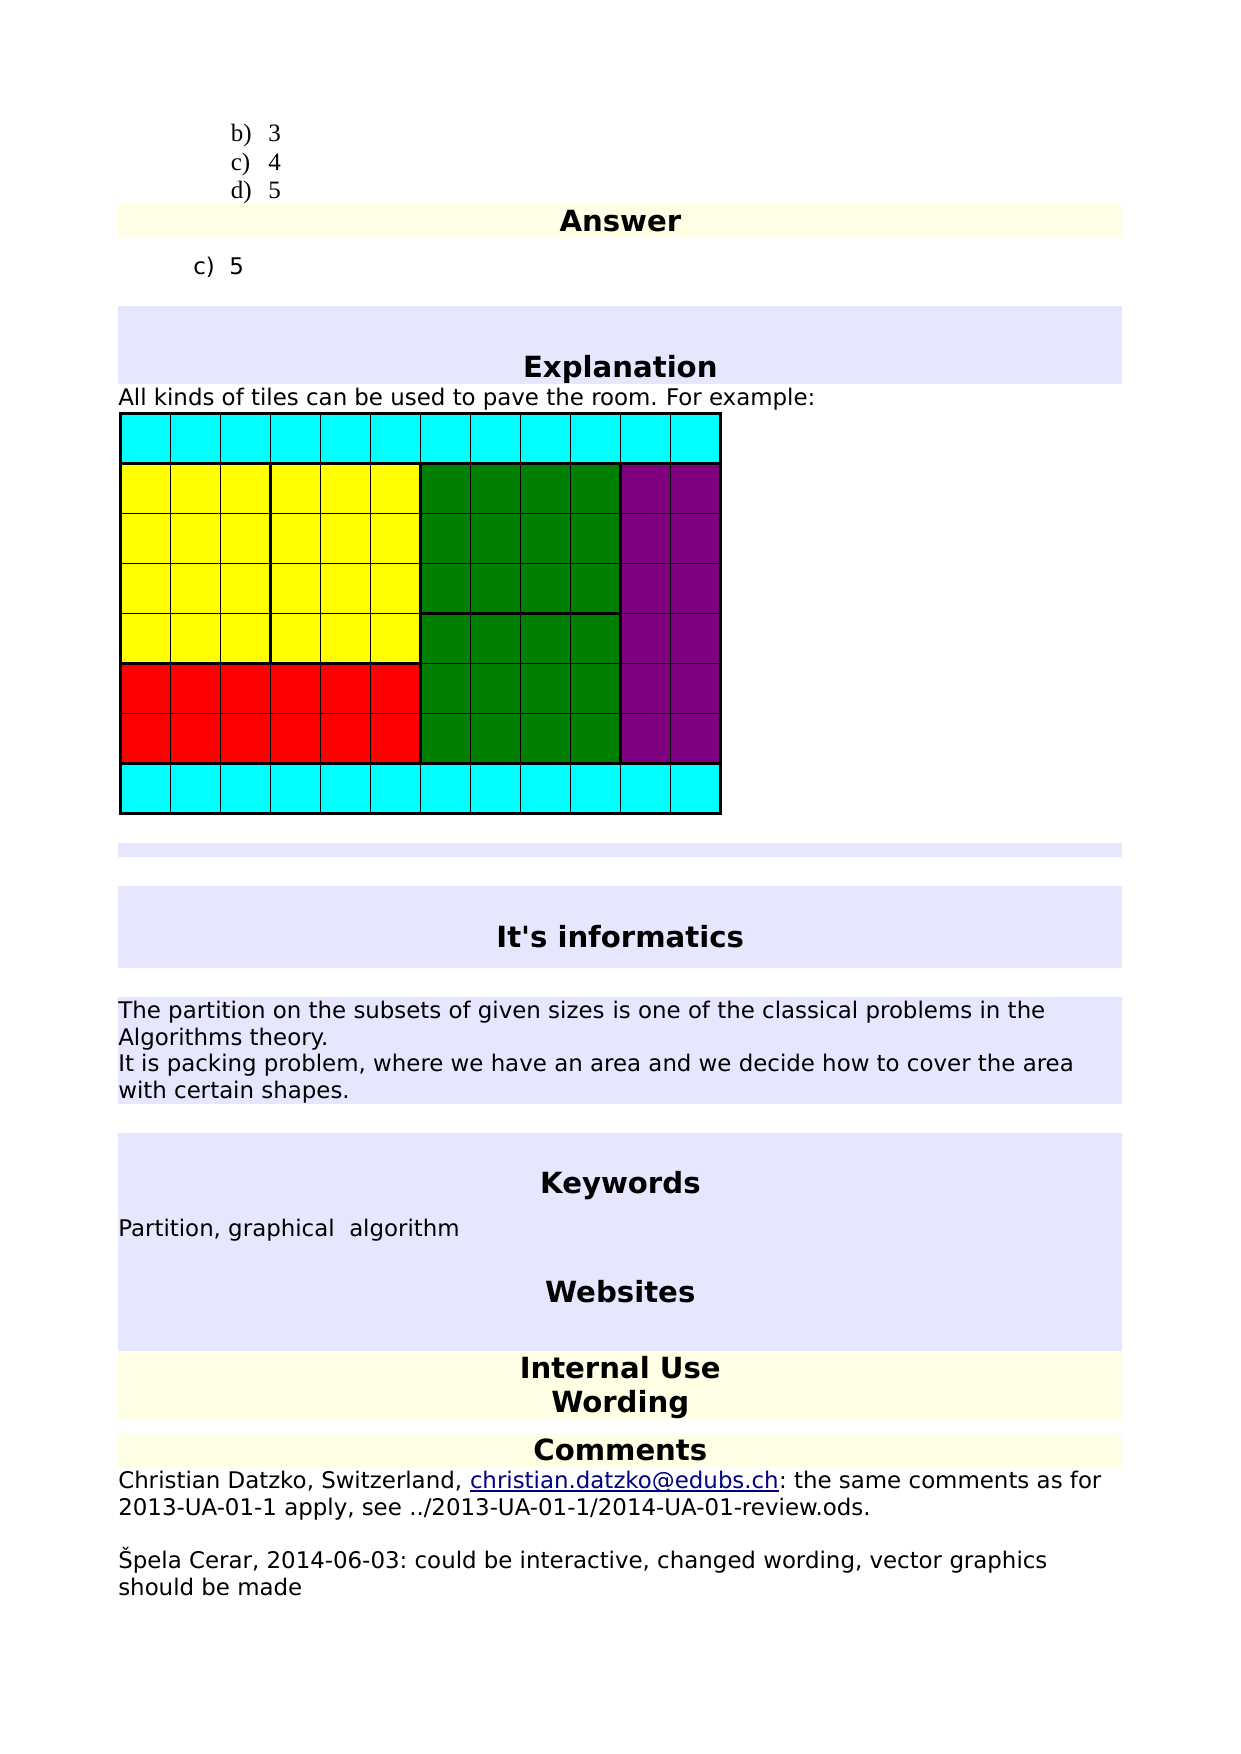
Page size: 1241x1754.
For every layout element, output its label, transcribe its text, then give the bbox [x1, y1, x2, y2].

subtitle Explanation [118, 350, 1122, 384]
text It is packing problem, where we have an area and we decide how to cover the area with certain shapes. [118, 1051, 1122, 1104]
subtitle Internal Use [118, 1351, 1122, 1385]
text Špela Cerar, 2014-06-03: could be interactive, changed wording, vector graphics should be made [118, 1547, 1122, 1601]
list 4 [231, 147, 1122, 176]
subtitle Keywords [118, 1167, 1122, 1201]
text Christian Datzko, Switzerland, christian.datzko@edubs.ch: the same comments as for 2013-UA-01-1 apply, see ../2013-UA-01-1/2014-UA-01-review.ods. [118, 1467, 1122, 1521]
list 5 [231, 176, 1122, 204]
text The partition on the subsets of given sizes is one of the classical problems in the Algorithms theory. [118, 997, 1122, 1051]
text All kinds of tiles can be used to pave the room. For example: [118, 384, 1122, 411]
text Partition, graphical algorithm [118, 1215, 1122, 1242]
subtitle Answer [118, 204, 1122, 238]
subtitle It's informatics [118, 920, 1122, 954]
subtitle Websites [118, 1276, 1122, 1310]
subtitle Comments [118, 1433, 1122, 1467]
subtitle Wording [118, 1385, 1122, 1419]
text c) 5 [193, 253, 1122, 279]
list 3 [231, 118, 1122, 147]
